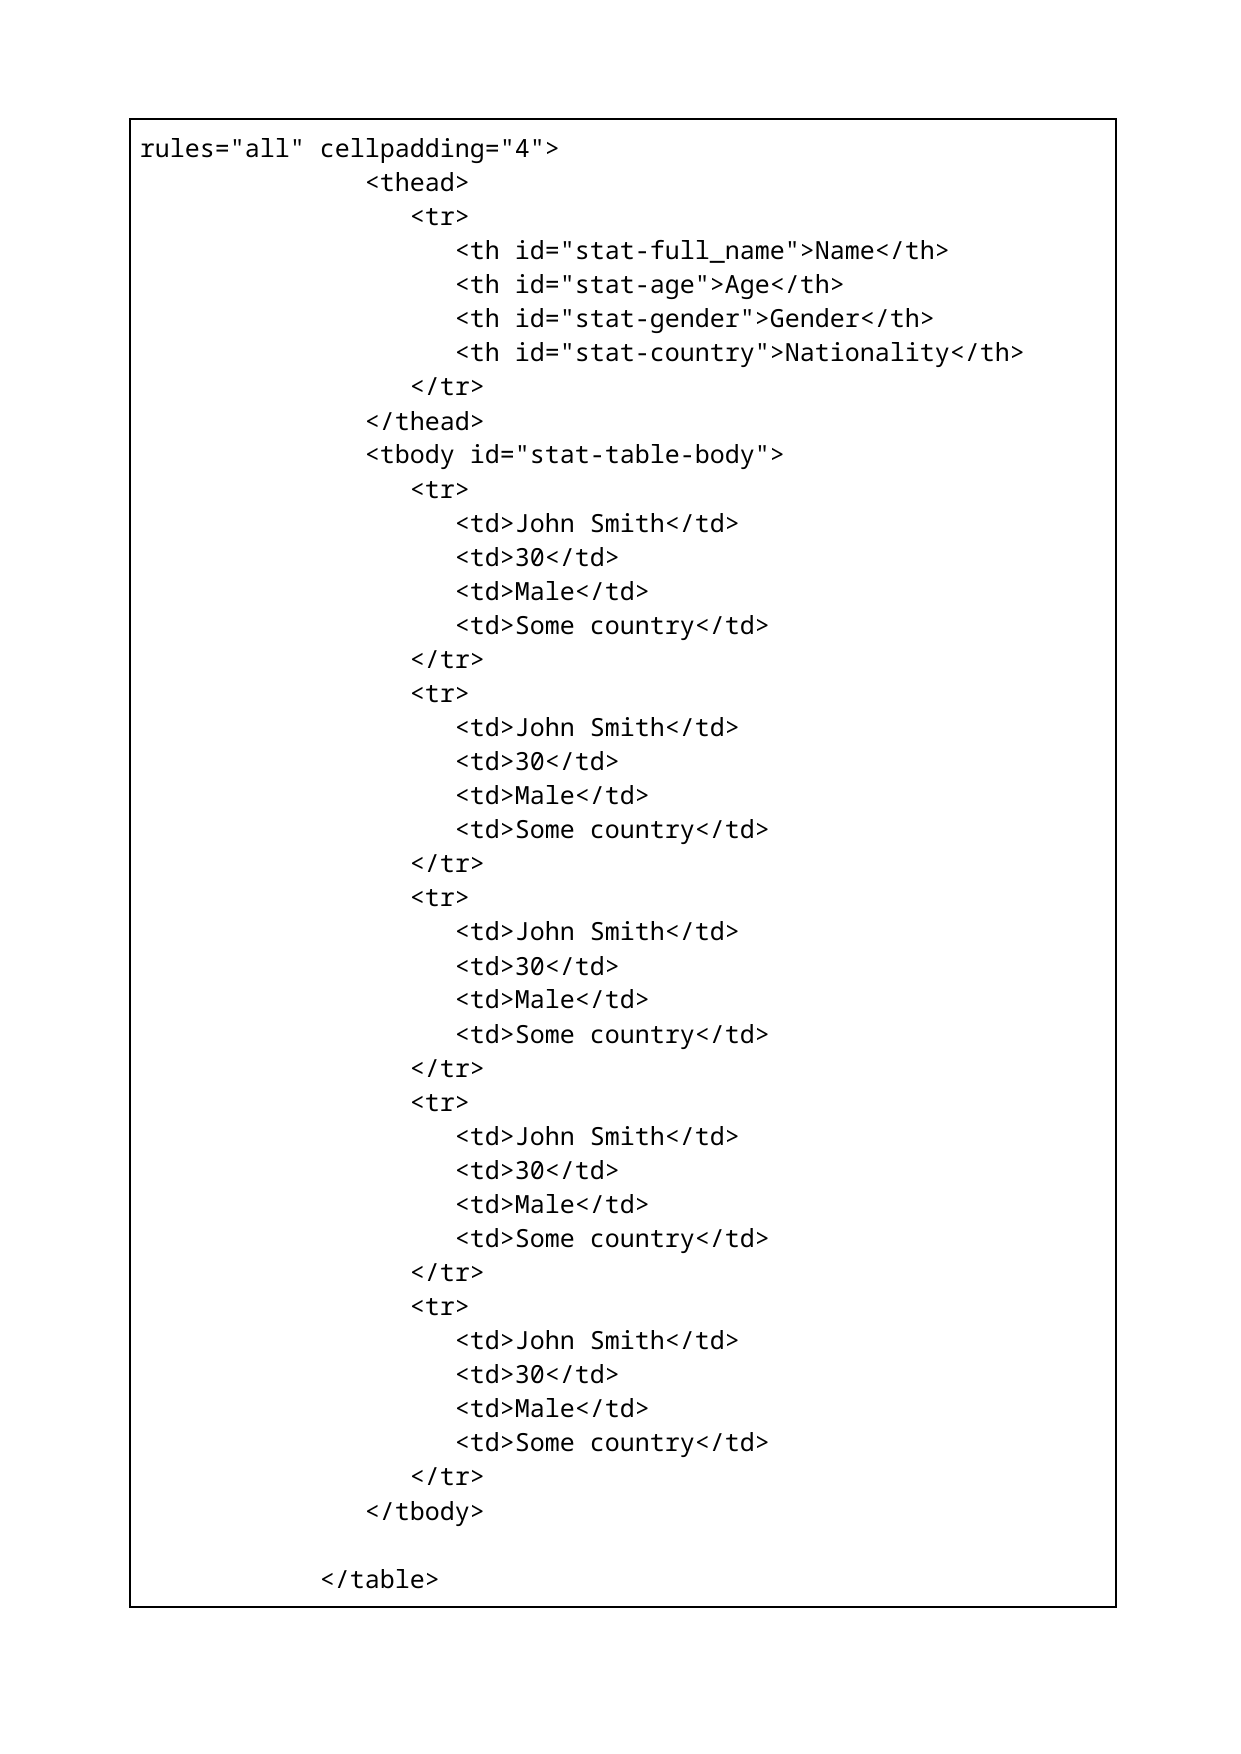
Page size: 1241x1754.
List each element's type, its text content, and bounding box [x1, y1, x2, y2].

table_cell rules="all" cellpadding="4"> <thead> <tr> <th id="stat-full_name">Name</th> <th id="stat-age">Age</th> <th id="stat-gender">Gender</th> <th id="stat-country">Nationality</th> </tr> </thead> <tbody id="stat-table-body"> <tr> <td>John Smith</td> <td>30</td> <td>Male</td> <td>Some country</td> </tr> <tr> <td>John Smith</td> <td>30</td> <td>Male</td> <td>Some country</td> </tr> <tr> <td>John Smith</td> <td>30</td> <td>Male</td> <td>Some country</td> </tr> <tr> <td>John Smith</td> <td>30</td> <td>Male</td> <td>Some country</td> </tr> <tr> <td>John Smith</td> <td>30</td> <td>Male</td> <td>Some country</td> </tr> </tbody> </table> [131, 120, 1115, 1606]
